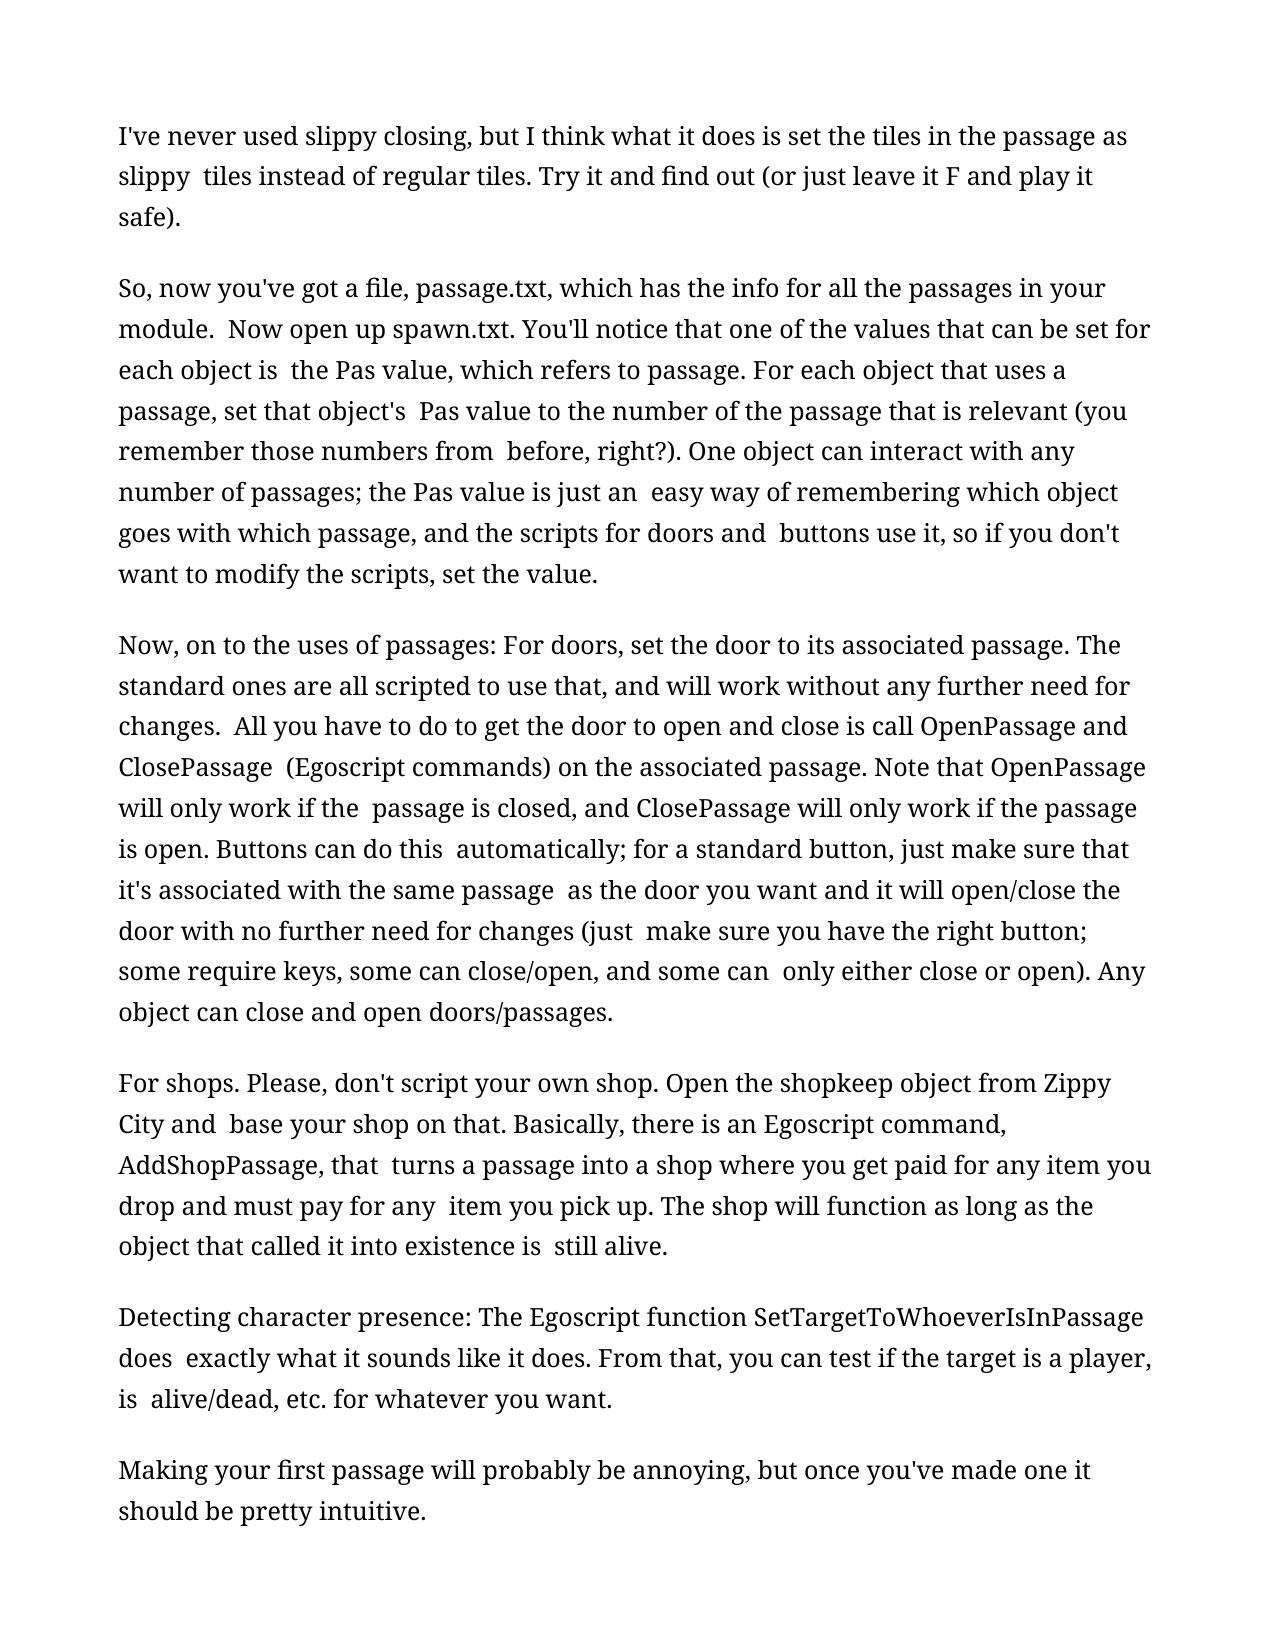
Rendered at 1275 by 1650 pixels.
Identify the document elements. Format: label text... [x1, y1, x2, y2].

text Detecting character presence: The Egoscript function SetTargetToWhoeverIsInPassage does exactly what it sounds like it does. From that, you can test if the target is a player, is alive/dead, etc. for whatever you want. [118, 1300, 1157, 1416]
text I've never used slippy closing, but I think what it does is set the tiles in the passage as slippy tiles instead of regular tiles. Try it and find out (or just leave it F and play it safe). [118, 118, 1157, 234]
text For shops. Please, don't script your own shop. Open the shopkeep object from Zippy City and base your shop on that. Basically, there is an Egoscript command, AddShopPassage, that turns a passage into a shop where you get paid for any item you drop and must pay for any item you pick up. The shop will function as long as the object that called it into existence is still alive. [118, 1066, 1157, 1263]
text Making your first passage will probably be annoying, but once you've made one it should be pretty intuitive. [118, 1452, 1157, 1527]
text Now, on to the uses of passages: For doors, set the door to its associated passage. The standard ones are all scripted to use that, and will work without any further need for changes. All you have to do to get the door to open and close is call OpenPassage and ClosePassage (Egoscript commands) on the associated passage. Note that OpenPassage will only work if the passage is closed, and ClosePassage will only work if the passage is open. Buttons can do this automatically; for a standard button, just make sure that it's associated with the same passage as the door you want and it will open/close the door with no further need for changes (just make sure you have the right button; some require keys, some can close/open, and some can only either close or open). Any object can close and open doors/passages. [118, 627, 1157, 1029]
text So, now you've got a file, passage.txt, which has the info for all the passages in your module. Now open up spawn.txt. You'll notice that one of the values that can be set for each object is the Pas value, which refers to passage. For each object that uses a passage, set that object's Pas value to the number of the passage that is relevant (you remember those numbers from before, right?). One object can interact with any number of passages; the Pas value is just an easy way of remembering which object goes with which passage, and the scripts for doors and buttons use it, so if you don't want to modify the scripts, set the value. [118, 271, 1157, 591]
